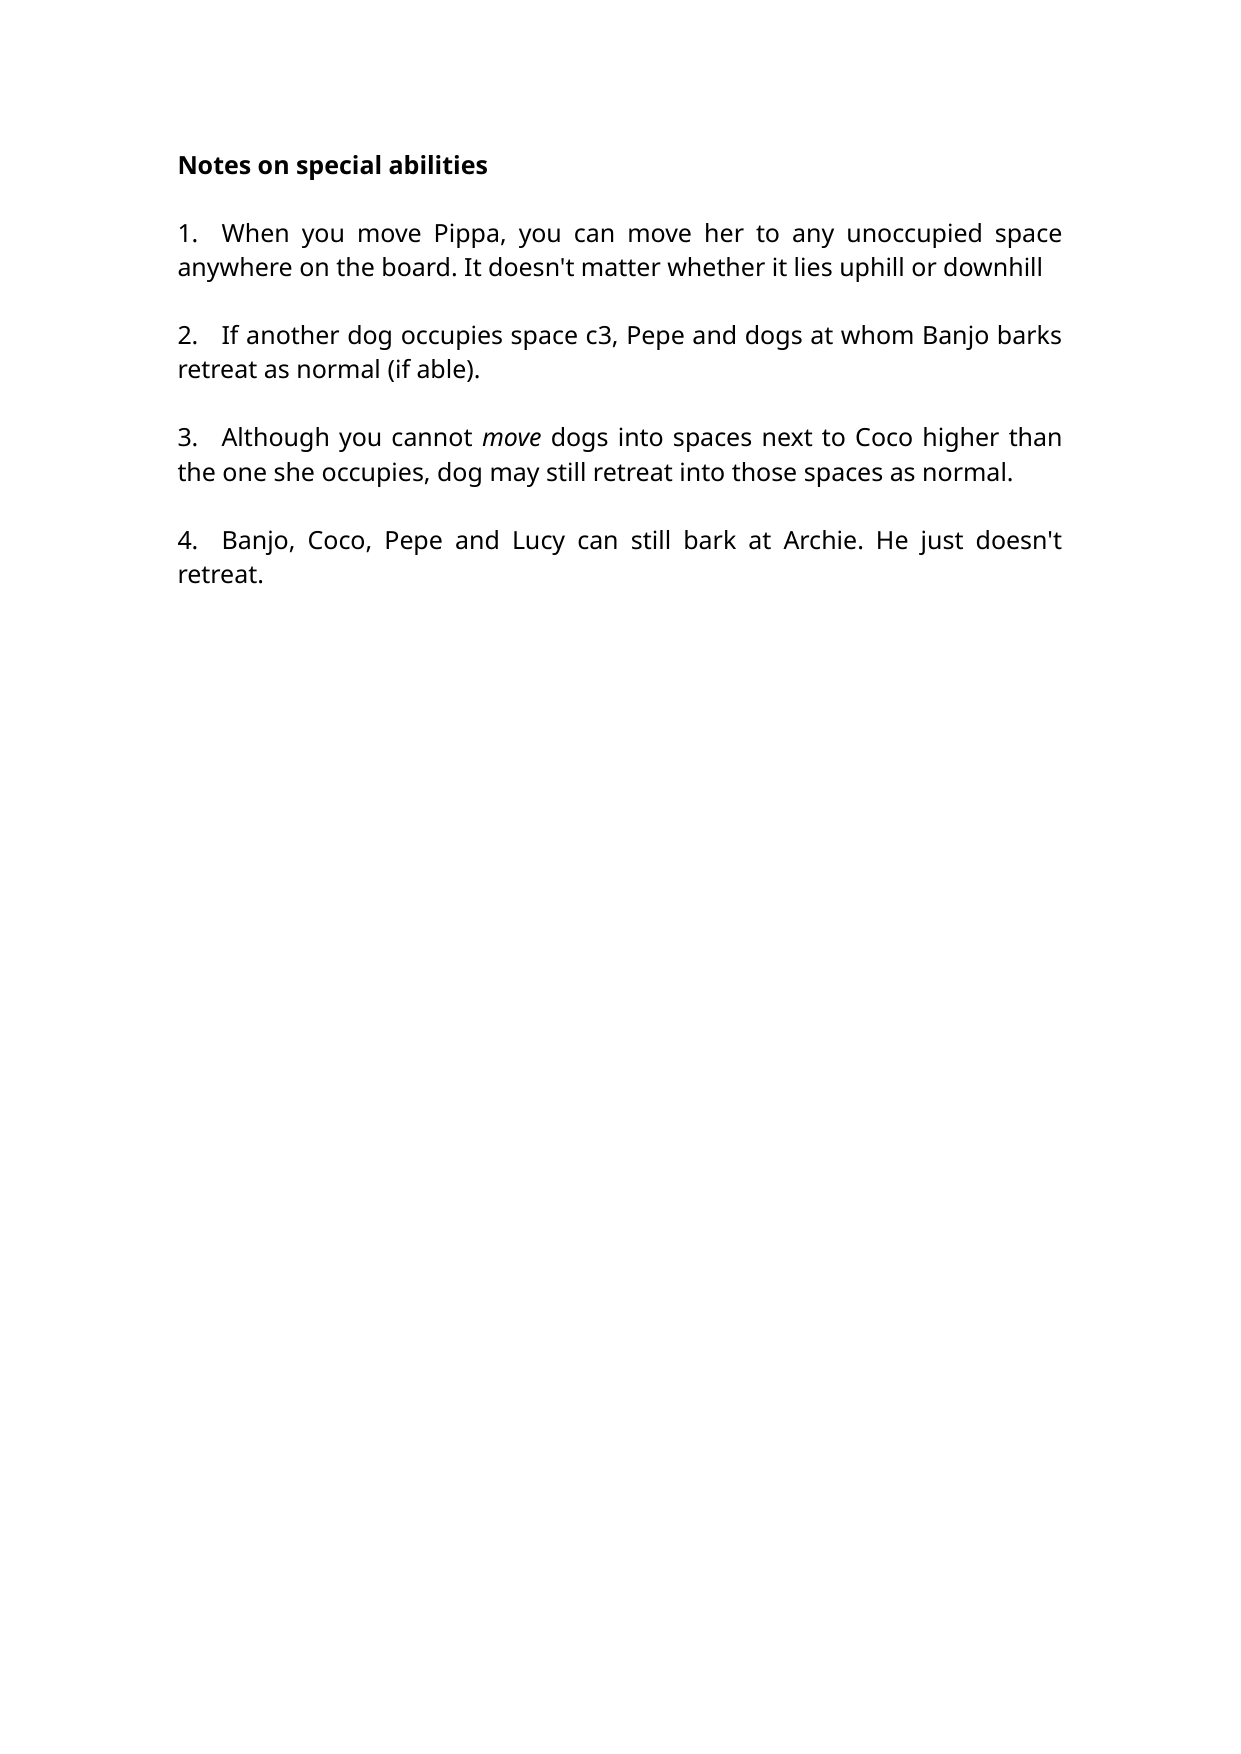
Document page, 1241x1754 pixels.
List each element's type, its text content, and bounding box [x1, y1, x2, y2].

list Although you cannot move dogs into spaces next to Coco higher than the one she occupies, dog may still retreat into those spaces as normal. [177, 420, 1063, 488]
list Banjo, Coco, Pepe and Lucy can still bark at Archie. He just doesn't retreat. [177, 522, 1063, 590]
list If another dog occupies space c3, Pepe and dogs at whom Banjo barks retreat as normal (if able). [177, 318, 1063, 386]
list When you move Pippa, you can move her to any unoccupied space anywhere on the board. It doesn't matter whether it lies uphill or downhill [177, 216, 1063, 284]
text Notes on special abilities [177, 148, 1063, 182]
